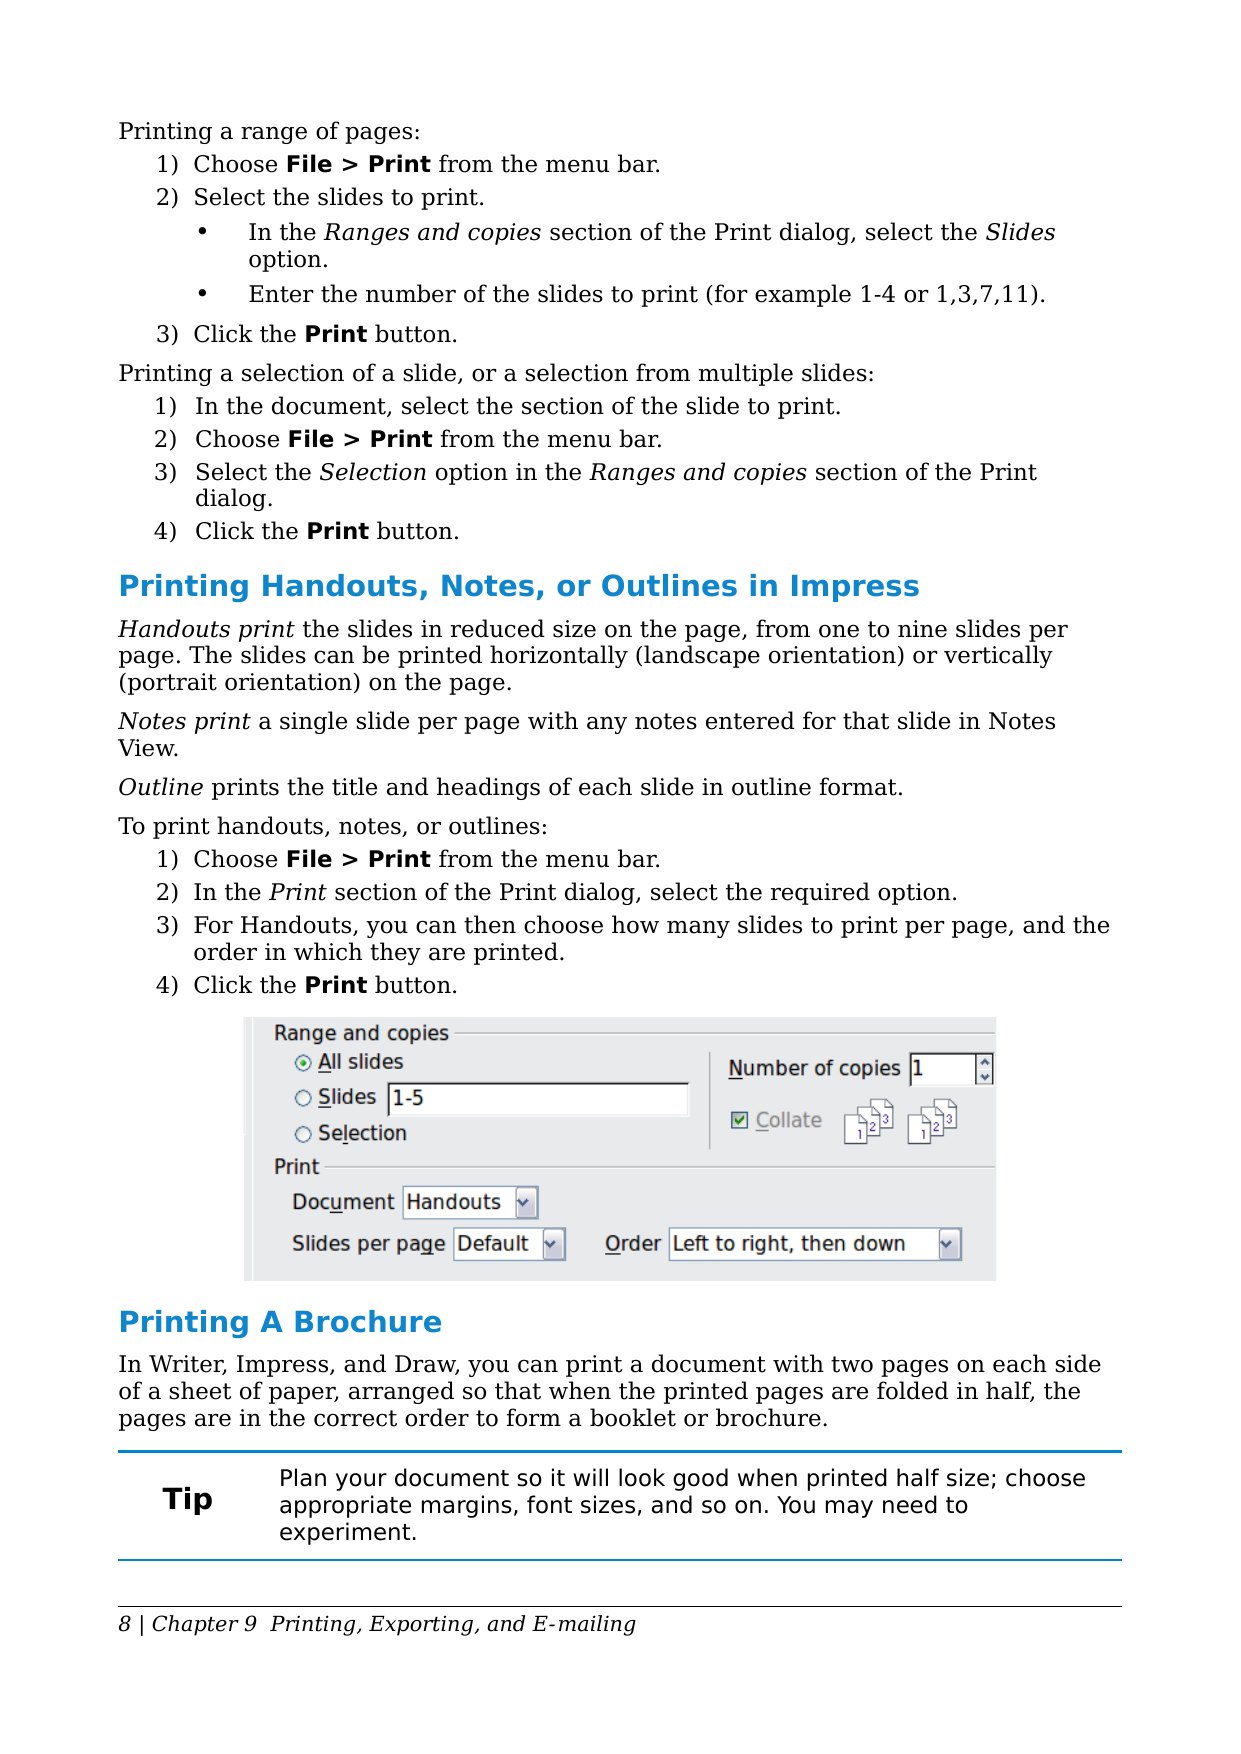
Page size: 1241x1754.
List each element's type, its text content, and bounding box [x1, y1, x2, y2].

text Handouts print the slides in reduced size on the page, from one to nine slides per page. The slides can be printed horizontally (landscape orientation) or vertically (portrait orientation) on the page. [118, 616, 1122, 696]
list Choose File > Print from the menu bar. [156, 151, 1122, 178]
text Outline prints the title and headings of each slide in outline format. [118, 774, 1122, 801]
text Notes print a single slide per page with any notes entered for that slide in Notes View. [118, 708, 1122, 762]
list In the document, select the section of the slide to print. [177, 393, 1122, 420]
list Select the Selection option in the Ranges and copies section of the Print dialog. [177, 459, 1122, 512]
list For Handouts, you can then choose how many slides to print per page, and the order in which they are printed. [156, 912, 1122, 966]
list Choose File > Print from the menu bar. [156, 846, 1122, 873]
list Click the Print button. [177, 518, 1122, 545]
list In the Print section of the Print dialog, select the required option. [156, 879, 1122, 906]
list Enter the number of the slides to print (for example 1-4 or 1,3,7,11). [195, 279, 1122, 308]
table_header Plan your document so it will look good when printed half size; choose appropriate margins, font sizes, and so on. You may need to experiment. [258, 1453, 1122, 1558]
subtitle Printing Handouts, Notes, or Outlines in Impress [118, 569, 1122, 603]
list Select the slides to print. [156, 184, 1122, 211]
list In the Ranges and copies section of the Print dialog, select the Slides option. [195, 217, 1122, 273]
list Choose File > Print from the menu bar. [177, 426, 1122, 453]
list Click the Print button. [156, 972, 1122, 998]
list Printing a selection of a slide, or a selection from multiple slides: [118, 360, 1122, 387]
list Click the Print button. [156, 321, 1122, 347]
list Printing a range of pages: [118, 118, 1122, 145]
text In Writer, Impress, and Draw, you can print a document with two pages on each side of a sheet of paper, arranged so that when the printed pages are folded in half, the pages are in the correct order to form a booklet or brochure. [118, 1351, 1122, 1431]
table_header Tip [118, 1453, 257, 1558]
list To print handouts, notes, or outlines: [118, 813, 1122, 840]
subtitle Printing A Brochure [118, 1305, 1122, 1339]
picture [243, 1017, 997, 1281]
